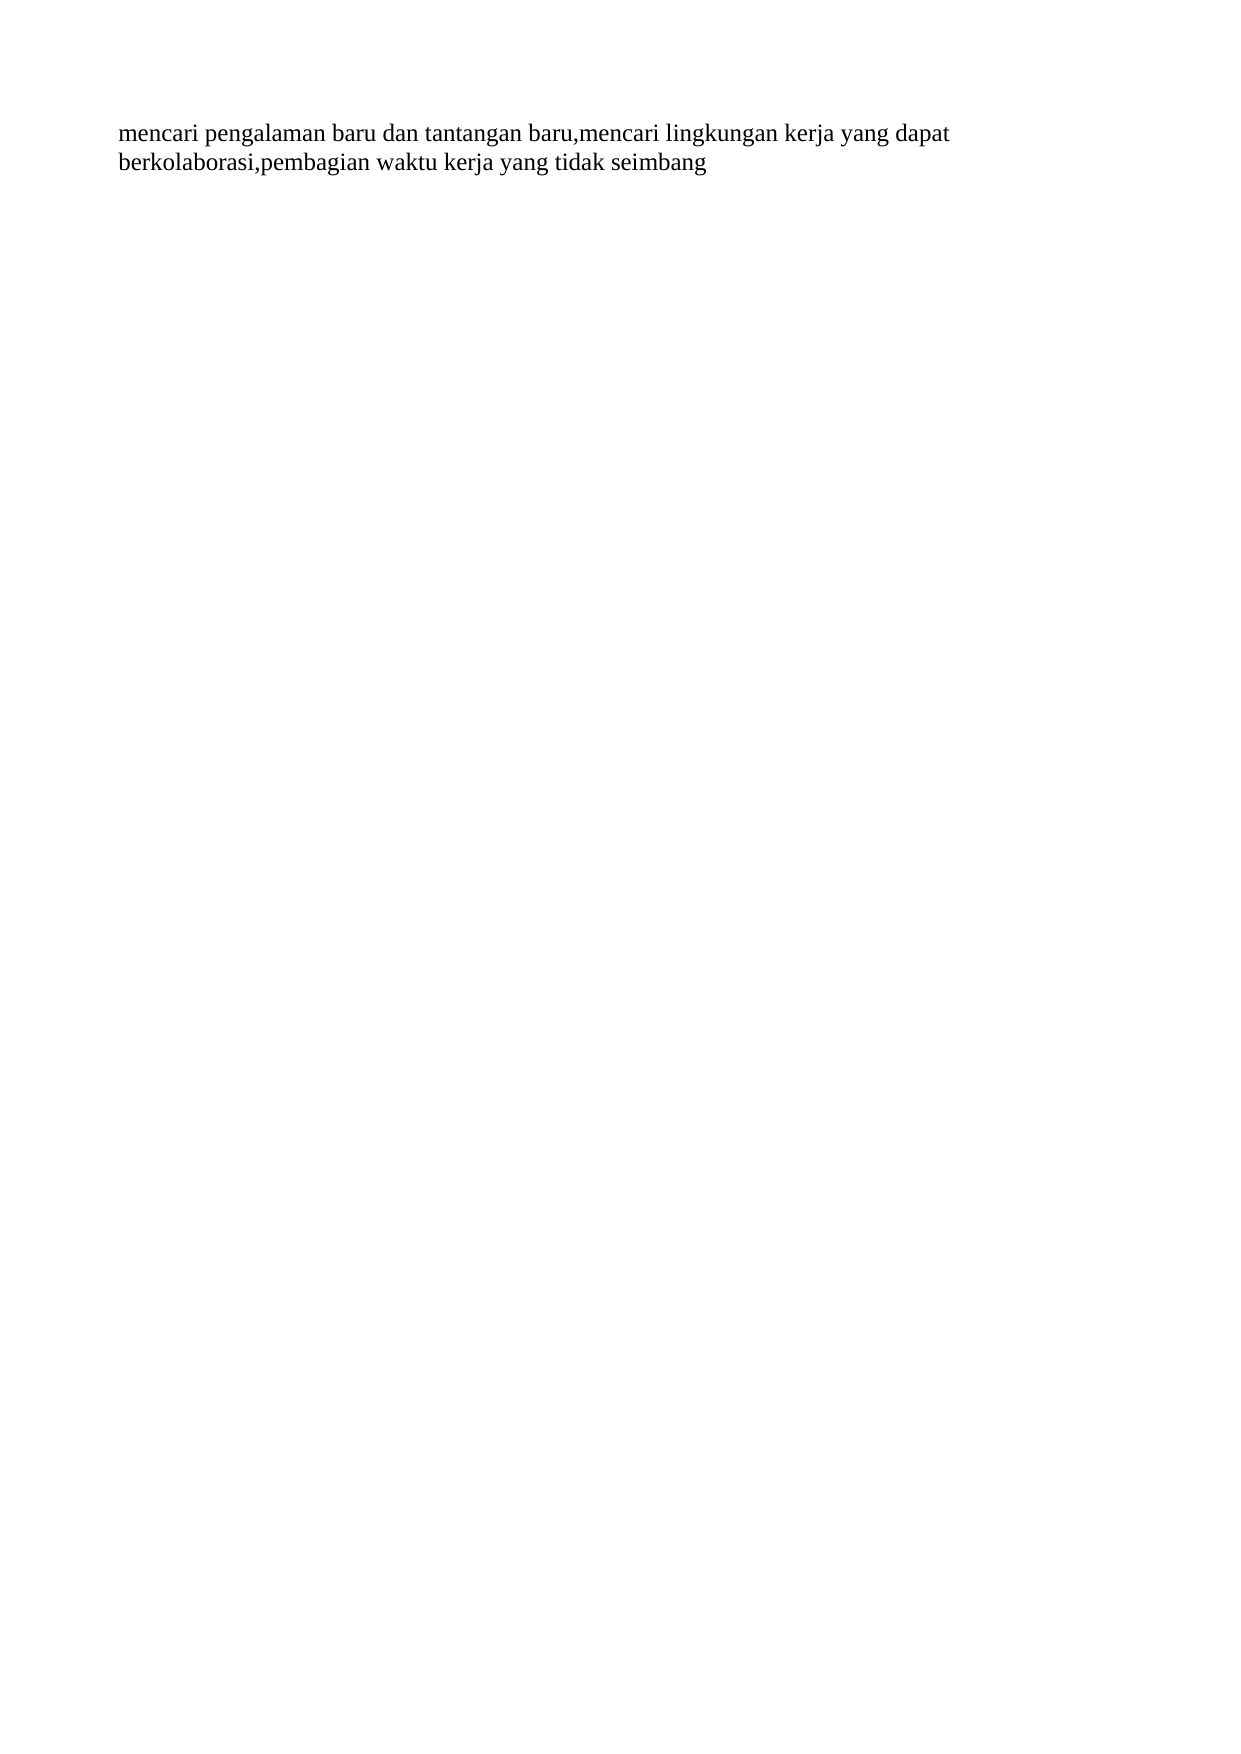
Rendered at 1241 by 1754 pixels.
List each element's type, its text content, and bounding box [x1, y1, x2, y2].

text mencari pengalaman baru dan tantangan baru,mencari lingkungan kerja yang dapat berkolaborasi,pembagian waktu kerja yang tidak seimbang [118, 118, 1122, 176]
